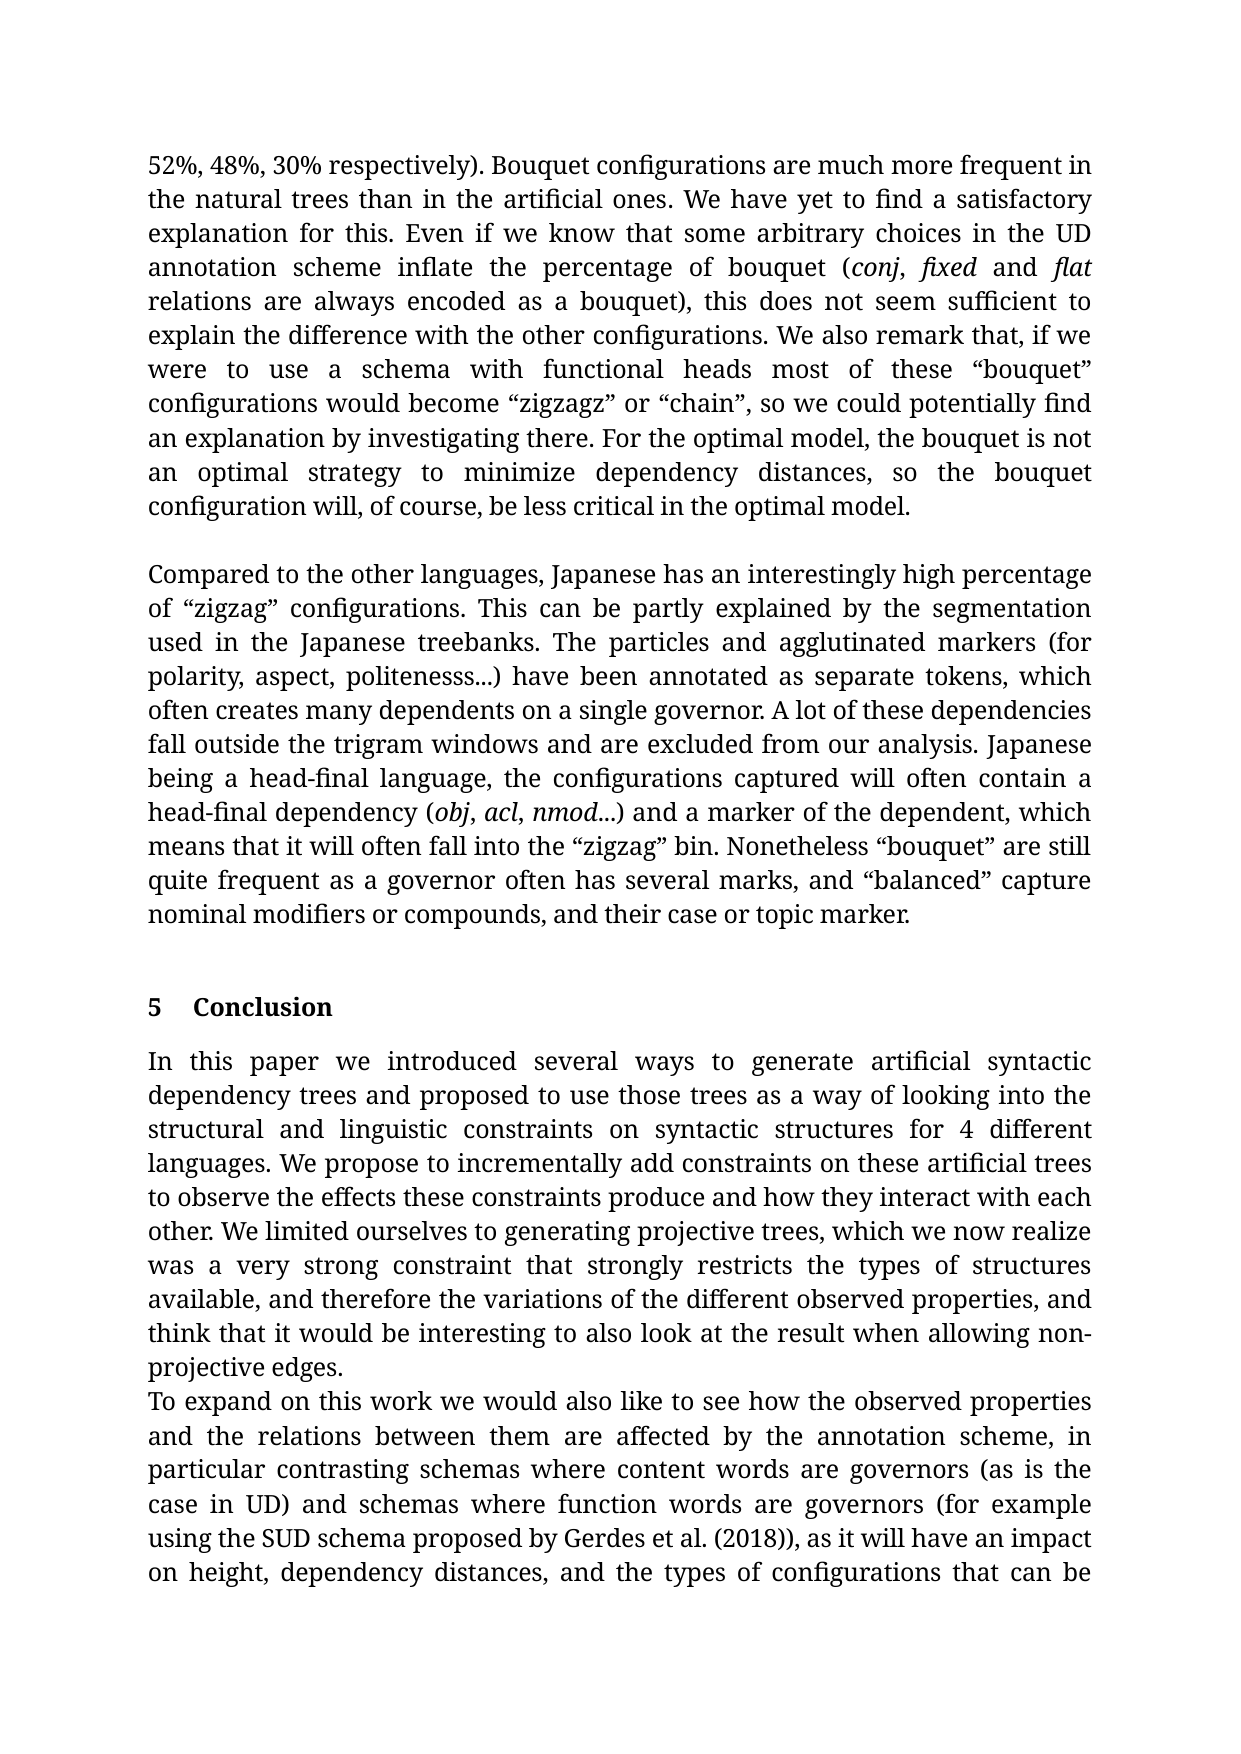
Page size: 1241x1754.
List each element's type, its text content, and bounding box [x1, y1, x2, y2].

text Compared to the other languages, Japanese has an interestingly high percentage of “zigzag” configurations. This can be partly explained by the segmentation used in the Japanese treebanks. The particles and agglutinated markers (for polarity, aspect, politenesss...) have been annotated as separate tokens, which often creates many dependents on a single governor. A lot of these dependencies fall outside the trigram windows and are excluded from our analysis. Japanese being a head-final language, the configurations captured will often contain a head-final dependency (obj, acl, nmod...) and a marker of the dependent, which means that it will often fall into the “zigzag” bin. Nonetheless “bouquet” are still quite frequent as a governor often has several marks, and “balanced” capture nominal modifiers or compounds, and their case or topic marker. [148, 556, 1092, 931]
list Conclusion [148, 989, 1092, 1023]
text 52%, 48%, 30% respectively). Bouquet configurations are much more frequent in the natural trees than in the artificial ones. We have yet to find a satisfactory explanation for this. Even if we know that some arbitrary choices in the UD annotation scheme inflate the percentage of bouquet (conj, fixed and flat relations are always encoded as a bouquet), this does not seem sufficient to explain the difference with the other configurations. We also remark that, if we were to use a schema with functional heads most of these “bouquet” configurations would become “zigzagz” or “chain”, so we could potentially find an explanation by investigating there. For the optimal model, the bouquet is not an optimal strategy to minimize dependency distances, so the bouquet configuration will, of course, be less critical in the optimal model. [148, 148, 1092, 522]
text In this paper we introduced several ways to generate artificial syntactic dependency trees and proposed to use those trees as a way of looking into the structural and linguistic constraints on syntactic structures for 4 different languages. We propose to incrementally add constraints on these artificial trees to observe the effects these constraints produce and how they interact with each other. We limited ourselves to generating projective trees, which we now realize was a very strong constraint that strongly restricts the types of structures available, and therefore the variations of the different observed properties, and think that it would be interesting to also look at the result when allowing non-projective edges. [148, 1043, 1092, 1384]
text To expand on this work we would also like to see how the observed properties and the relations between them are affected by the annotation scheme, in particular contrasting schemas where content words are governors (as is the case in UD) and schemas where function words are governors (for example using the SUD schema proposed by Gerdes et al. (2018)), as it will have an impact on height, dependency distances, and the types of configurations that can be [148, 1384, 1092, 1588]
